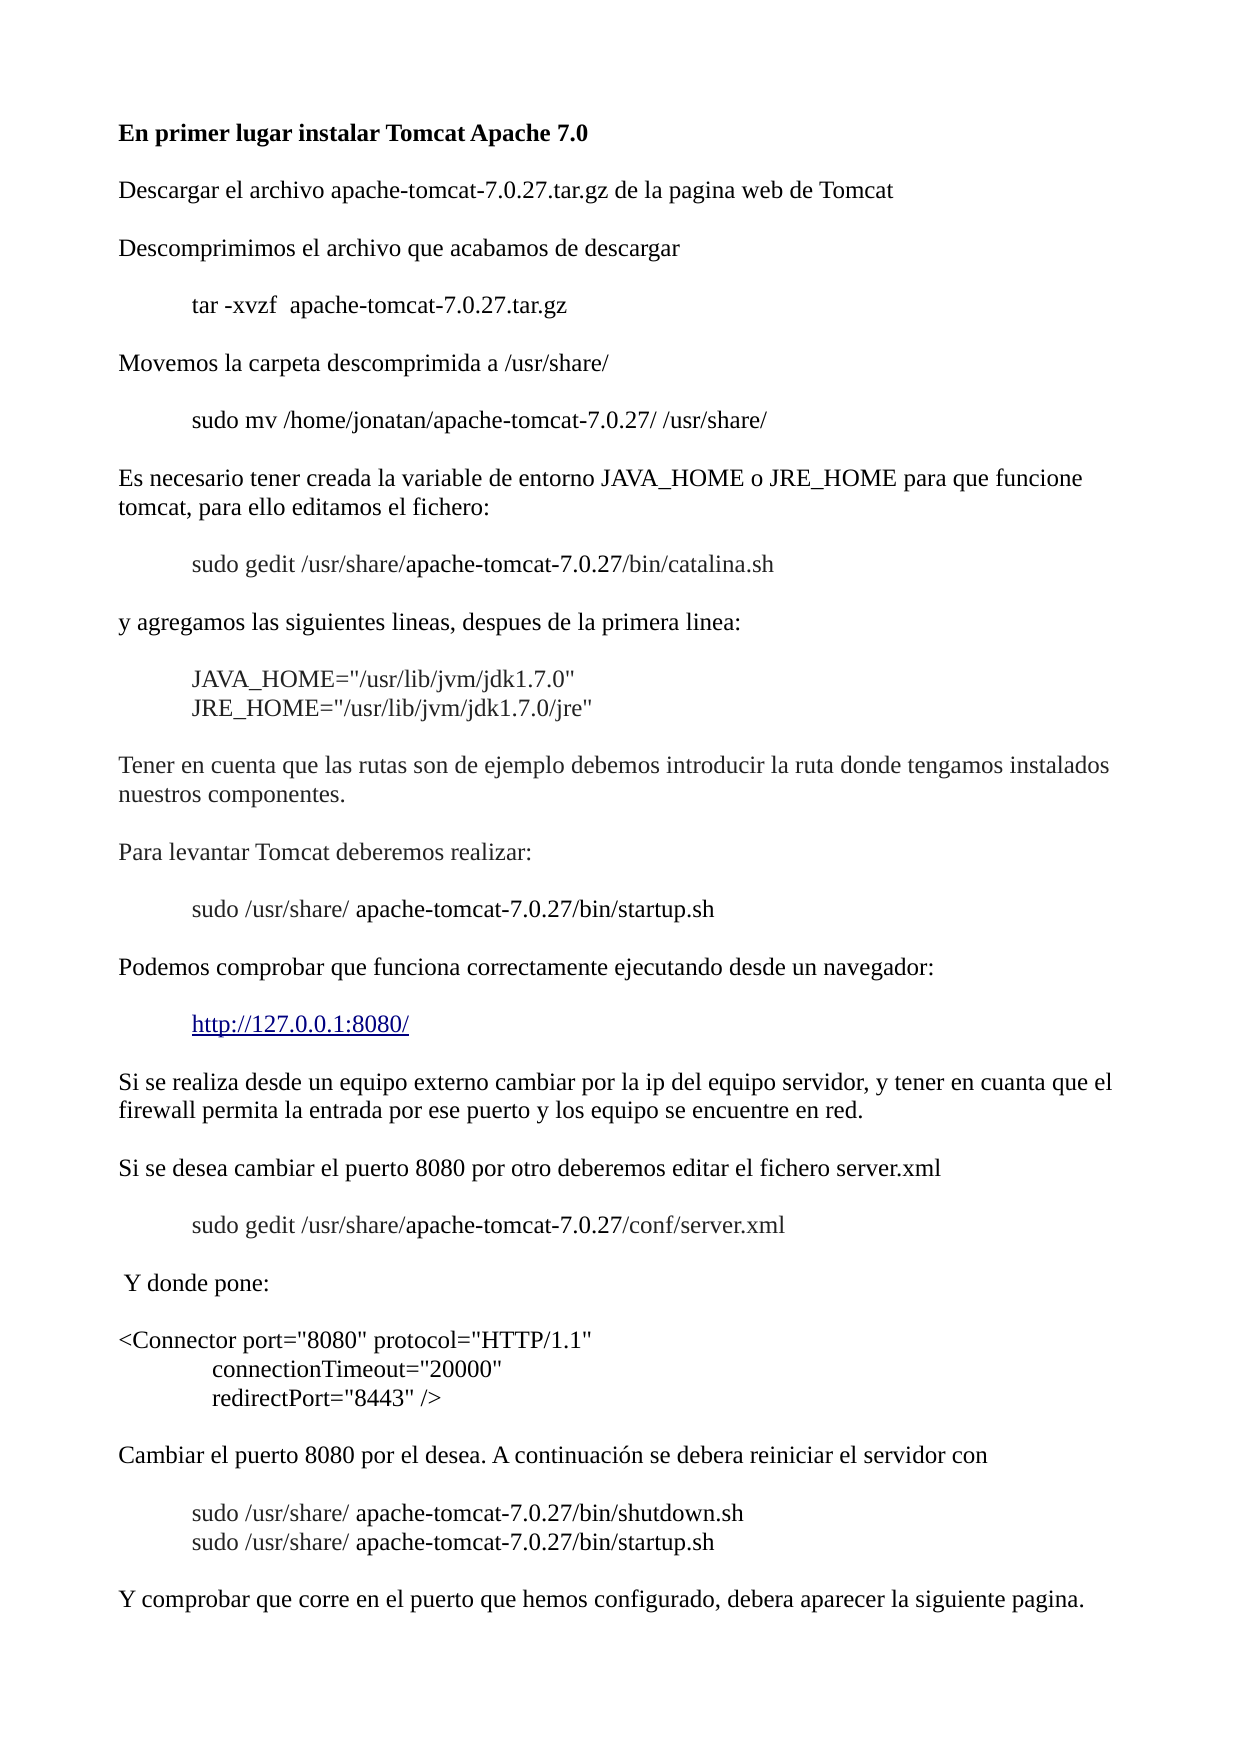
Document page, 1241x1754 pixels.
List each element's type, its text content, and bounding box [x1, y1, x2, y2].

text Es necesario tener creada la variable de entorno JAVA_HOME o JRE_HOME para que funcione tomcat, para ello editamos el fichero: [118, 463, 1122, 521]
text Descargar el archivo apache-tomcat-7.0.27.tar.gz de la pagina web de Tomcat [118, 176, 1122, 204]
text JRE_HOME="/usr/lib/jvm/jdk1.7.0/jre" [118, 693, 1122, 722]
text Cambiar el puerto 8080 por el desea. A continuación se debera reiniciar el servidor con [118, 1441, 1122, 1469]
text http://127.0.0.1:8080/ [118, 1009, 1122, 1038]
text sudo /usr/share/ apache-tomcat-7.0.27/bin/startup.sh [118, 894, 1122, 923]
text connectionTimeout="20000" [118, 1354, 1122, 1383]
text tar -xvzf apache-tomcat-7.0.27.tar.gz [118, 291, 1122, 319]
text Descomprimimos el archivo que acabamos de descargar [118, 233, 1122, 262]
text Y comprobar que corre en el puerto que hemos configurado, debera aparecer la siguiente pagina. [118, 1584, 1122, 1613]
text Tener en cuenta que las rutas son de ejemplo debemos introducir la ruta donde tengamos instalados nuestros componentes. [118, 751, 1122, 808]
text Si se desea cambiar el puerto 8080 por otro deberemos editar el fichero server.xml [118, 1153, 1122, 1182]
text sudo /usr/share/ apache-tomcat-7.0.27/bin/shutdown.sh [118, 1498, 1122, 1527]
text sudo /usr/share/ apache-tomcat-7.0.27/bin/startup.sh [118, 1527, 1122, 1556]
text En primer lugar instalar Tomcat Apache 7.0 [118, 118, 1122, 147]
text y agregamos las siguientes lineas, despues de la primera linea: [118, 607, 1122, 636]
text sudo mv /home/jonatan/apache-tomcat-7.0.27/ /usr/share/ [118, 406, 1122, 434]
text redirectPort="8443" /> [118, 1383, 1122, 1412]
text <Connector port="8080" protocol="HTTP/1.1" [118, 1326, 1122, 1354]
text JAVA_HOME="/usr/lib/jvm/jdk1.7.0" [118, 664, 1122, 693]
text Podemos comprobar que funciona correctamente ejecutando desde un navegador: [118, 952, 1122, 981]
text sudo gedit /usr/share/apache-tomcat-7.0.27/conf/server.xml [118, 1211, 1122, 1239]
text sudo gedit /usr/share/apache-tomcat-7.0.27/bin/catalina.sh [118, 549, 1122, 578]
text Si se realiza desde un equipo externo cambiar por la ip del equipo servidor, y tener en cuanta que el firewall permita la entrada por ese puerto y los equipo se encuentre en red. [118, 1067, 1122, 1124]
text Para levantar Tomcat deberemos realizar: [118, 837, 1122, 866]
text Y donde pone: [118, 1268, 1122, 1297]
text Movemos la carpeta descomprimida a /usr/share/ [118, 348, 1122, 377]
